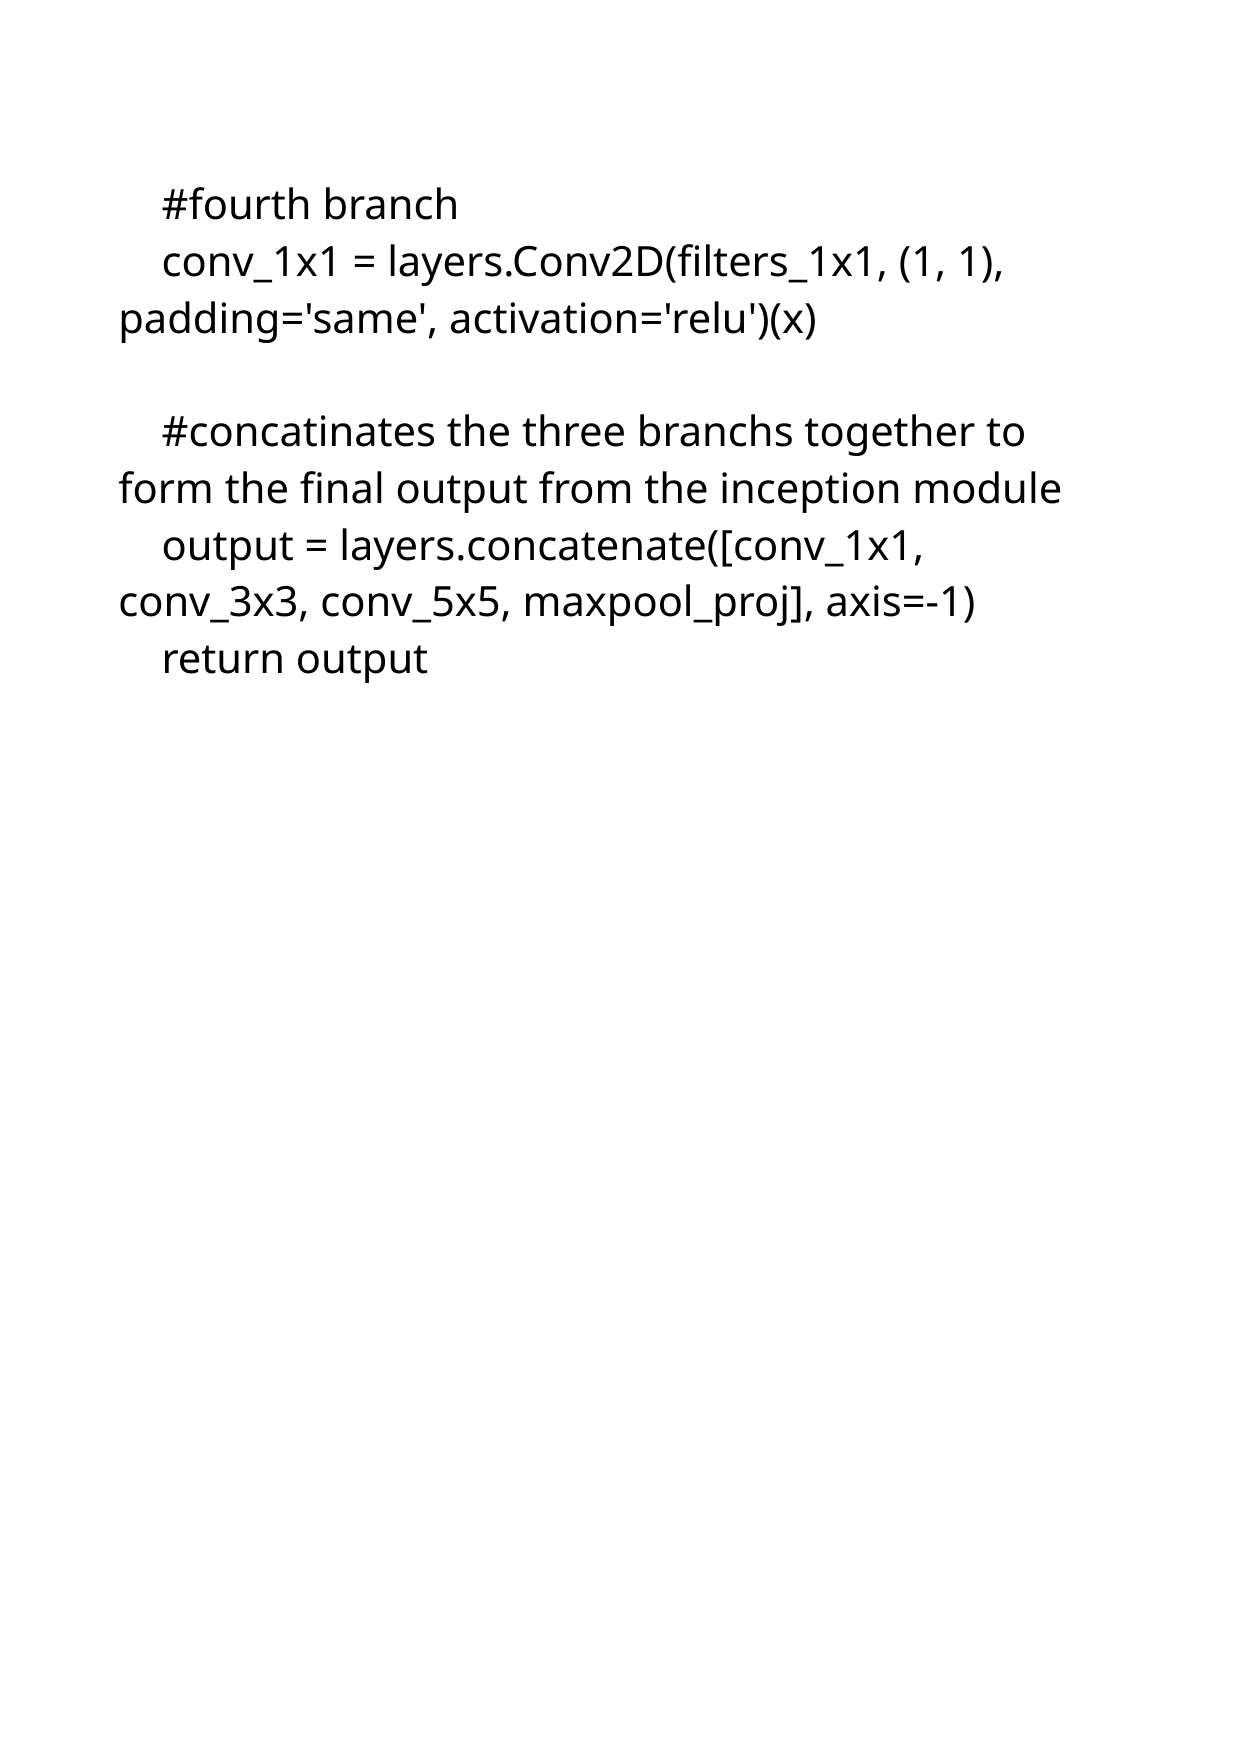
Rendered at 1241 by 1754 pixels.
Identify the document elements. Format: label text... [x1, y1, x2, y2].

text conv_1x1 = layers.Conv2D(filters_1x1, (1, 1), padding='same', activation='relu')(x) [118, 232, 1122, 345]
text return output [118, 629, 1122, 686]
text output = layers.concatenate([conv_1x1, conv_3x3, conv_5x5, maxpool_proj], axis=-1) [118, 516, 1122, 629]
text #concatinates the three branchs together to form the final output from the inception module [118, 402, 1122, 516]
text #fourth branch [118, 175, 1122, 232]
